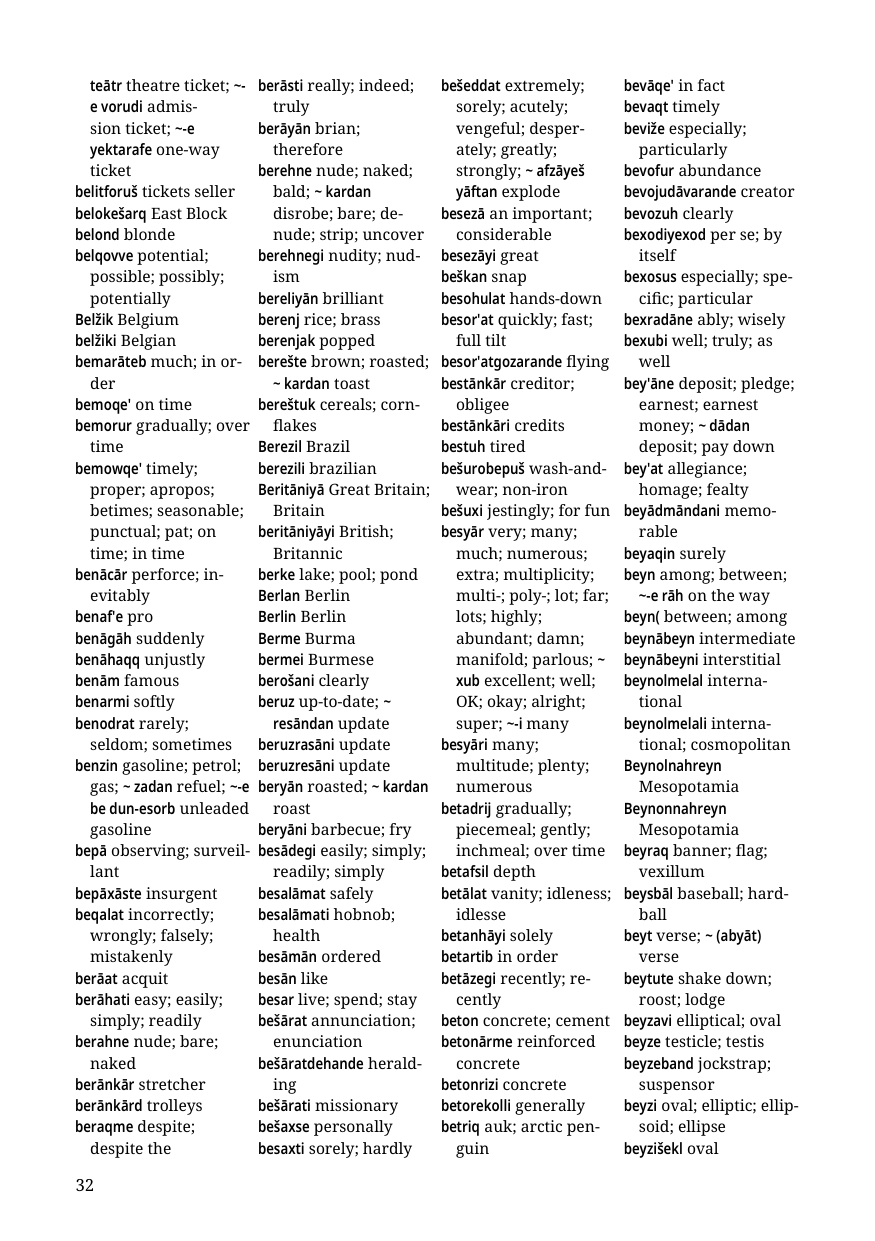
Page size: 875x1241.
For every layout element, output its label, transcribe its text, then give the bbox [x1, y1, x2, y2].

text betorekolli generally [441, 1095, 616, 1116]
text betanhāyi solely [441, 925, 616, 946]
text Beynolnahreyn Mesopotamia [624, 755, 799, 797]
text beytute shake down; roost; lodge [624, 967, 799, 1010]
text beynābeyni interstitial [624, 649, 799, 670]
text bey'at allegiance; homage; fealty [624, 457, 799, 500]
text beyt verse; ~ (abyāt) verse [624, 925, 799, 967]
text beyzavi elliptical; oval [624, 1010, 799, 1031]
text bexosus especially; spe­cific; particular [624, 266, 799, 309]
text besor'at quickly; fast; full tilt [441, 309, 616, 351]
text betonrizi concrete [441, 1074, 616, 1095]
text besezāyi great [441, 245, 616, 266]
text bešeddat extremely; sorely; acutely; vengeful; desper­ately; greatly; strongly; ~ afzāyeš yāftan explode [441, 75, 616, 202]
text benodrat rarely; seldom; some­times [75, 712, 250, 755]
text bešuxi jestingly; for fun [441, 500, 616, 521]
text bexradāne ably; wisely [624, 309, 799, 330]
text bemarāteb much; in or­der [75, 351, 250, 394]
text belqovve potential; possib­le; possibly; poten­tially [75, 245, 250, 309]
text bepā observing; surveil­lant [75, 840, 250, 882]
text bey'āne deposit; pledge; earnest; earnest money; ~ dādan deposit; pay down [624, 372, 799, 457]
text bevaqt timely [624, 96, 799, 117]
text besādegi easily; simply; read­ily; simply [258, 840, 433, 882]
text beyn among; between; ~-e rāh on the way [624, 564, 799, 606]
text Berme Burma [258, 627, 433, 649]
text bešārati missionary [258, 1095, 433, 1116]
text besāmān ordered [258, 946, 433, 967]
text benarmi softly [75, 691, 250, 712]
text bemorur gradually; over time [75, 415, 250, 457]
text benāhaqq unjustly [75, 649, 250, 670]
text besar live; spend; stay [258, 989, 433, 1010]
text bereštuk cereals; corn­flakes [258, 394, 433, 436]
text beqalat incorrectly; wrongly; falsely; mistak­enly [75, 904, 250, 967]
text Berlan Berlin [258, 585, 433, 606]
text beyze testicle; testis [624, 1031, 799, 1052]
text bešurobepuš wash-and-wear; non-iron [441, 457, 616, 500]
text beryān roasted; ~ kardan roast [258, 776, 433, 819]
text bepāxāste insurgent [75, 882, 250, 904]
text besalāmati hobnob; health [258, 904, 433, 946]
text beryāni barbecue; fry [258, 819, 433, 840]
text berošani clearly [258, 670, 433, 691]
text bevojudāvarande cre­ator [624, 181, 799, 202]
text berahne nude; bare; naked [75, 1031, 250, 1074]
text berehnegi nudity; nud­ism [258, 245, 433, 287]
text Belžik Belgium [75, 309, 250, 330]
text bevofur abundance [624, 160, 799, 181]
text benācār perforce; in­evitably [75, 564, 250, 606]
text beynolmelali interna­tional; cosmopolitan [624, 712, 799, 755]
text berāyān brian; therefore [258, 117, 433, 160]
text bemoqe' on time [75, 394, 250, 415]
text bestānkār creditor; obligee [441, 372, 616, 415]
text bermei Burmese [258, 649, 433, 670]
text beton concrete; cement [441, 1010, 616, 1031]
text bestuh tired [441, 436, 616, 457]
text berānkārd trolleys [75, 1095, 250, 1116]
text beynābeyn intermediate [624, 627, 799, 649]
text berenj rice; brass [258, 309, 433, 330]
text betafsil depth [441, 861, 616, 882]
text berāsti really; indeed; truly [258, 75, 433, 117]
text besyāri many; multitude; plenty; numerous [441, 734, 616, 797]
text besalāmat safely [258, 882, 433, 904]
text benāgāh suddenly [75, 627, 250, 649]
text berke lake; pool; pond [258, 564, 433, 585]
text beritāniyāyi British; Britann­ic [258, 521, 433, 564]
text belžiki Belgian [75, 330, 250, 351]
text betriq auk; arctic pen­guin [441, 1116, 616, 1159]
text beyzeband jockstrap; sus­pensor [624, 1052, 799, 1095]
text teātr the­atre ticket; ~-e vorudi admis­sion ticket; ~-e yektarafe one-way ticket [75, 75, 250, 181]
text bexodiyexod per se; by it­self [624, 224, 799, 266]
text betāzegi recently; re­cently [441, 967, 616, 1010]
text beynolmelal interna­tional [624, 670, 799, 712]
text beraqme despite; despite the [75, 1116, 250, 1159]
text besezā an important; con­siderable [441, 202, 616, 245]
text Berezil Brazil [258, 436, 433, 457]
text bešaxse personally [258, 1116, 433, 1137]
text beruz up-to-date; ~ resāndan update [258, 691, 433, 734]
text berāat acquit [75, 967, 250, 989]
text betadrij gradually; piece­meal; gently; inch­meal; over time [441, 797, 616, 861]
text belond blonde [75, 224, 250, 245]
text bexubi well; truly; as well [624, 330, 799, 372]
text berehne nude; naked; bald; ~ kardan disrobe; bare; de­nude; strip; un­cover [258, 160, 433, 245]
text bevozuh clearly [624, 202, 799, 224]
text bestānkāri credits [441, 415, 616, 436]
text beruzresāni update [258, 755, 433, 776]
text berānkār stretcher [75, 1074, 250, 1095]
text berešte brown; roasted; ~ kardan toast [258, 351, 433, 394]
text betartib in order [441, 946, 616, 967]
text belokešarq East Block [75, 202, 250, 224]
text bemowqe' timely; proper; apropos; betimes; season­able; punctual; pat; on time; in time [75, 457, 250, 564]
text besor'atgozarande fly­ing [441, 351, 616, 372]
text bereliyān brilliant [258, 287, 433, 309]
text beyzi oval; elliptic; ellip­soid; ellipse [624, 1095, 799, 1137]
text bešāratdehande herald­ing [258, 1052, 433, 1095]
text beruzrasāni update [258, 734, 433, 755]
text betonārme reinforced con­crete [441, 1031, 616, 1074]
text benaf'e pro [75, 606, 250, 627]
text beyādmāndani memo­rable [624, 500, 799, 542]
text Berlin Berlin [258, 606, 433, 627]
text besān like [258, 967, 433, 989]
text benām famous [75, 670, 250, 691]
text beysbāl baseball; hard­ball [624, 882, 799, 925]
text berezili brazilian [258, 457, 433, 479]
text beyaqin surely [624, 542, 799, 564]
text besyār very; many; much; nu­merous; extra; multi­plicity; multi-; poly-; lot; far; lots; highly; abundant; damn; manifold; parlous; ~ xub ex­cellent; well; OK; okay; al­right; super; ~-i many [441, 521, 616, 734]
text beškan snap [441, 266, 616, 287]
text Beynonnahreyn Mesopotamia [624, 797, 799, 840]
text beyraq banner; flag; vexill­um [624, 840, 799, 882]
text besohulat hands-down [441, 287, 616, 309]
text bevāqe' in fact [624, 75, 799, 96]
text beyzišekl oval [624, 1137, 799, 1159]
text beyn( between; among [624, 606, 799, 627]
text benzin gasoline; petrol; gas; ~ zadan refuel; ~-e be dun-esorb unleaded gasoline [75, 755, 250, 840]
text beviže especially; particu­larly [624, 117, 799, 160]
text berenjak popped [258, 330, 433, 351]
text besaxti sorely; hardly [258, 1137, 433, 1159]
text belitforuš tickets seller [75, 181, 250, 202]
text bešārat annunciation; enun­ciation [258, 1010, 433, 1052]
text Beritāniyā Great Britain; Britain [258, 479, 433, 521]
text berāhati easy; easily; sim­ply; readily [75, 989, 250, 1031]
text betālat vanity; idleness; idlesse [441, 882, 616, 925]
